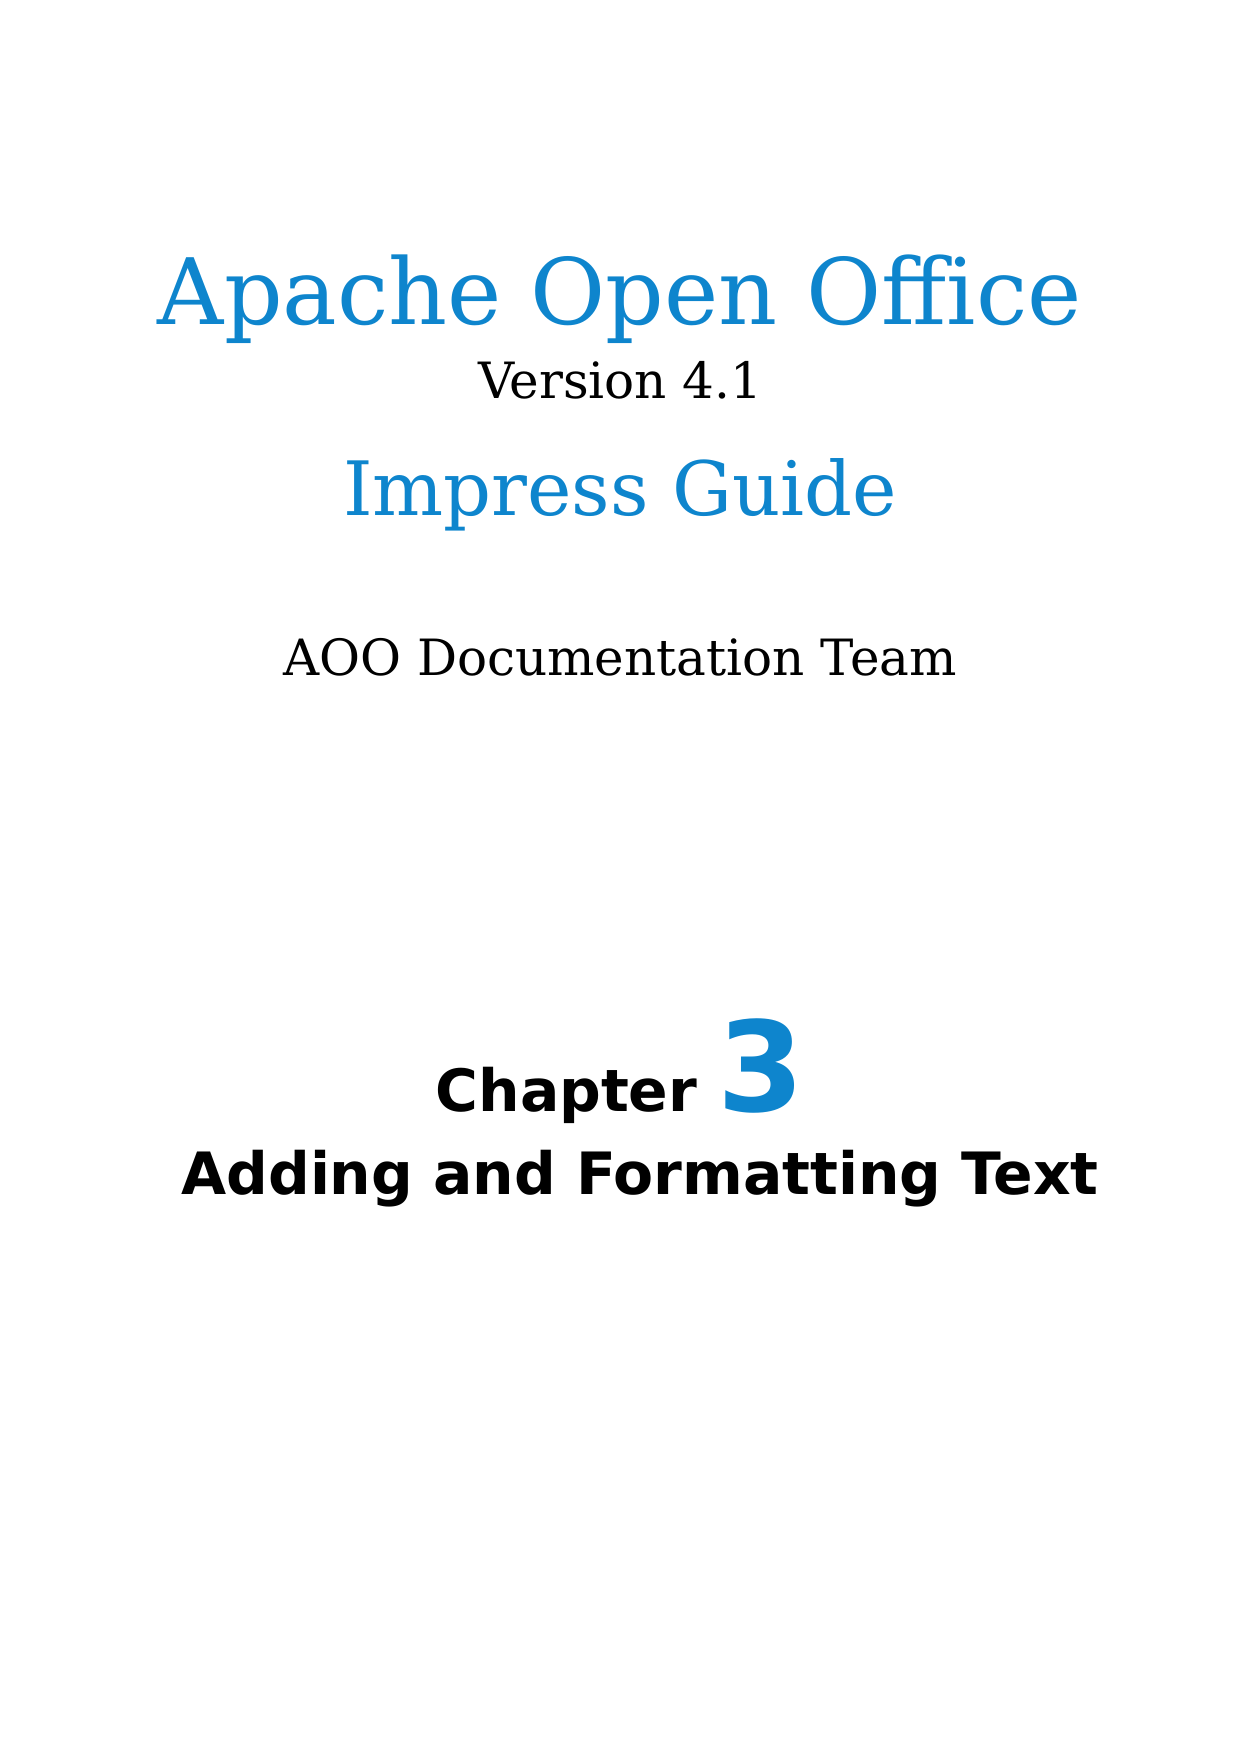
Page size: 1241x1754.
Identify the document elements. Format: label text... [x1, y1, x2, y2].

subtitle Chapter 3 Adding and Formatting Text [136, 995, 1104, 1208]
text Version 4.1 [136, 352, 1104, 410]
text AOO Documentation Team [136, 629, 1104, 688]
text Impress Guide [136, 446, 1104, 533]
text Apache Open Office [136, 239, 1104, 346]
